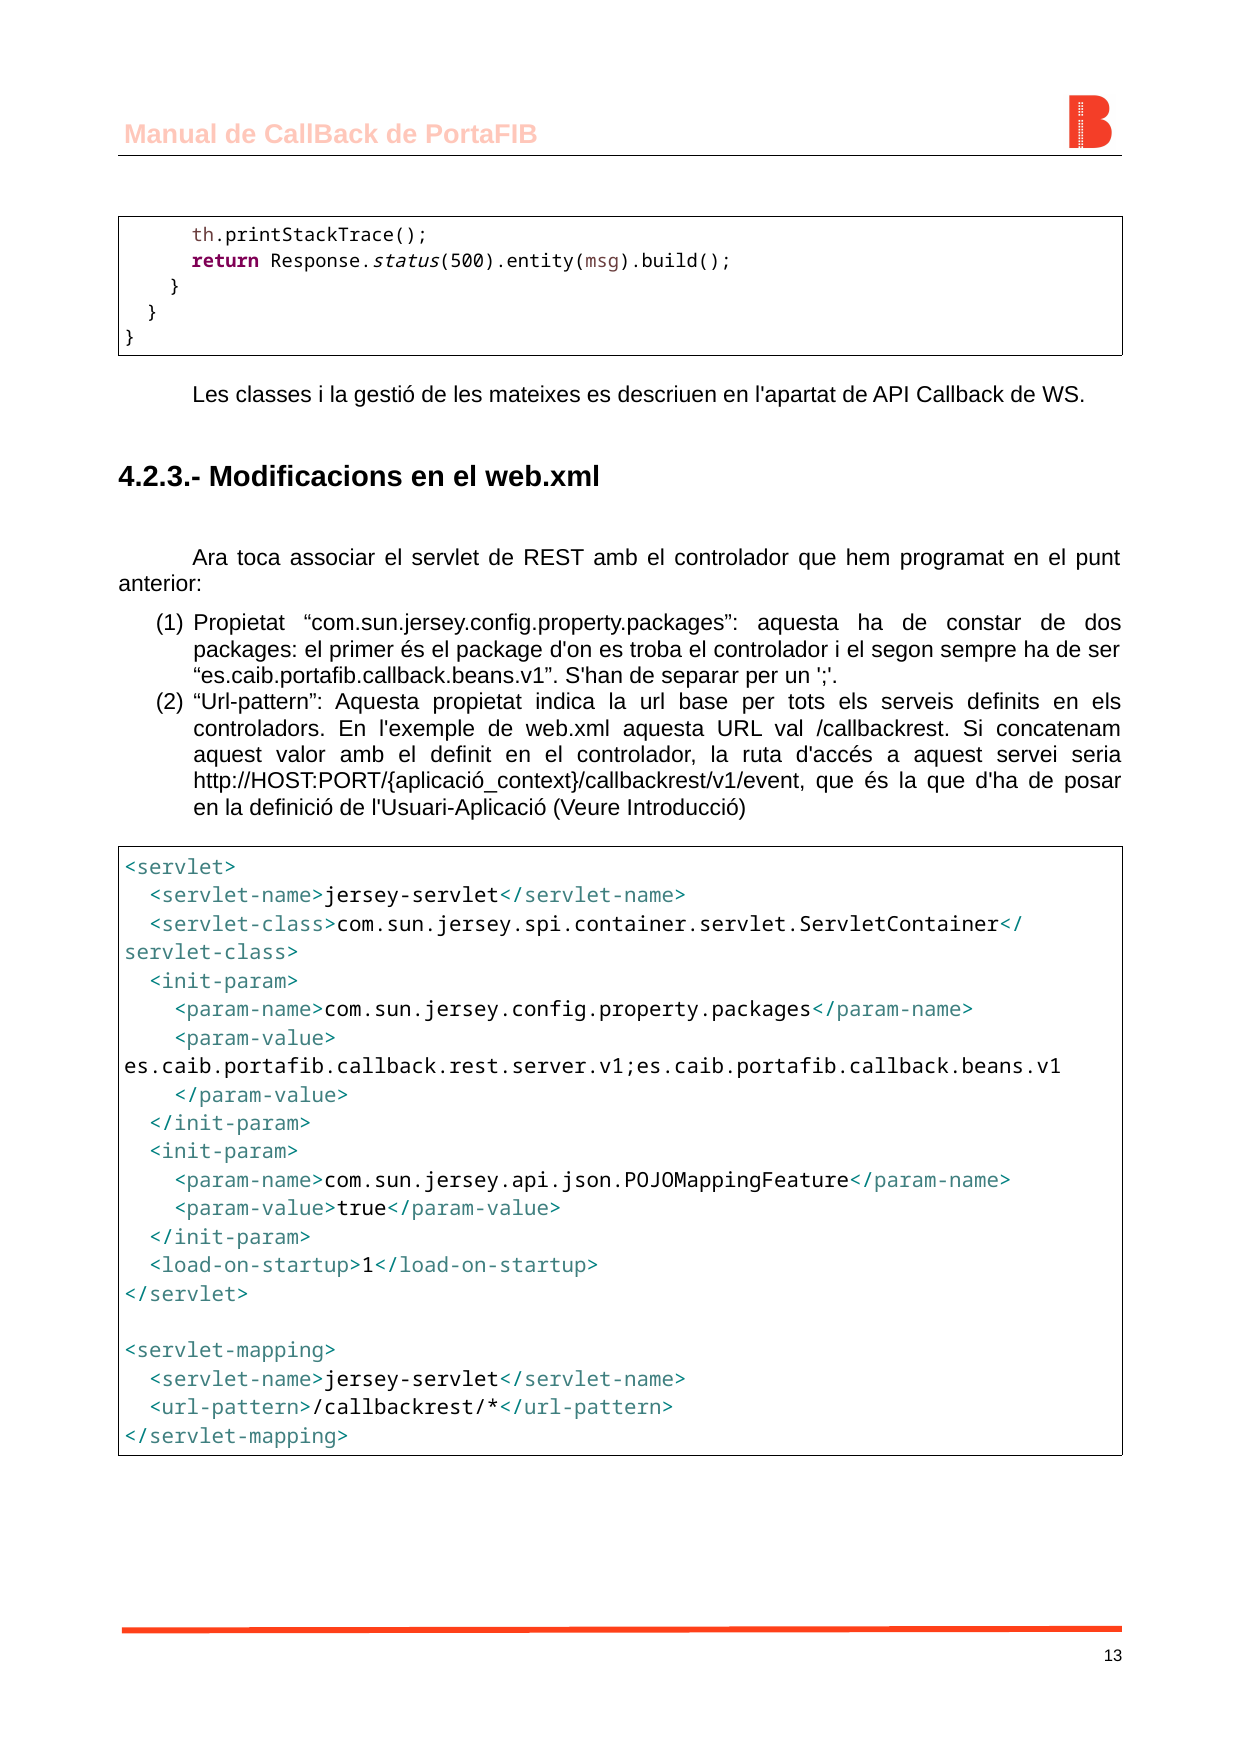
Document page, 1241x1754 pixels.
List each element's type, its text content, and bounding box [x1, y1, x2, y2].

table_header <servlet> <servlet-name>jersey-servlet</servlet-name> <servlet-class>com.sun.jersey.spi.container.servlet.ServletContainer</servlet-class> <init-param> <param-name>com.sun.jersey.config.property.packages</param-name> <param-value> es.caib.portafib.callback.rest.server.v1;es.caib.portafib.callback.beans.v1 </param-value> </init-param> <init-param> <param-name>com.sun.jersey.api.json.POJOMappingFeature</param-name> <param-value>true</param-value> </init-param> <load-on-startup>1</load-on-startup> </servlet> <servlet-mapping> <servlet-name>jersey-servlet</servlet-name> <url-pattern>/callbackrest/*</url-pattern> </servlet-mapping> [119, 847, 1122, 1455]
list Propietat “com.sun.jersey.config.property.packages”: aquesta ha de constar de dos packages: el primer és el package d'on es troba el controlador i el segon sempre ha de ser “es.caib.portafib.callback.beans.v1”. S'han de separar per un ';'. [156, 609, 1122, 688]
text Les classes i la gestió de les mateixes es descriuen en l'apartat de API Callback de WS. [118, 381, 1122, 408]
subtitle Modificacions en el web.xml [118, 459, 1122, 493]
list “Url-pattern”: Aquesta propietat indica la url base per tots els serveis definits en els controladors. En l'exemple de web.xml aquesta URL val /callbackrest. Si concatenam aquest valor amb el definit en el controlador, la ruta d'accés a aquest servei seria http://HOST:PORT/{aplicació_context}/callbackrest/v1/event, que és la que d'ha de posar en la definició de l'Usuari-Aplicació (Veure Introducció) [156, 688, 1122, 820]
picture [1063, 94, 1117, 150]
text Ara toca associar el servlet de REST amb el controlador que hem programat en el punt anterior: [118, 544, 1122, 597]
table_header th.printStackTrace(); return Response.status(500).entity(msg).build(); } } } [119, 217, 1122, 355]
